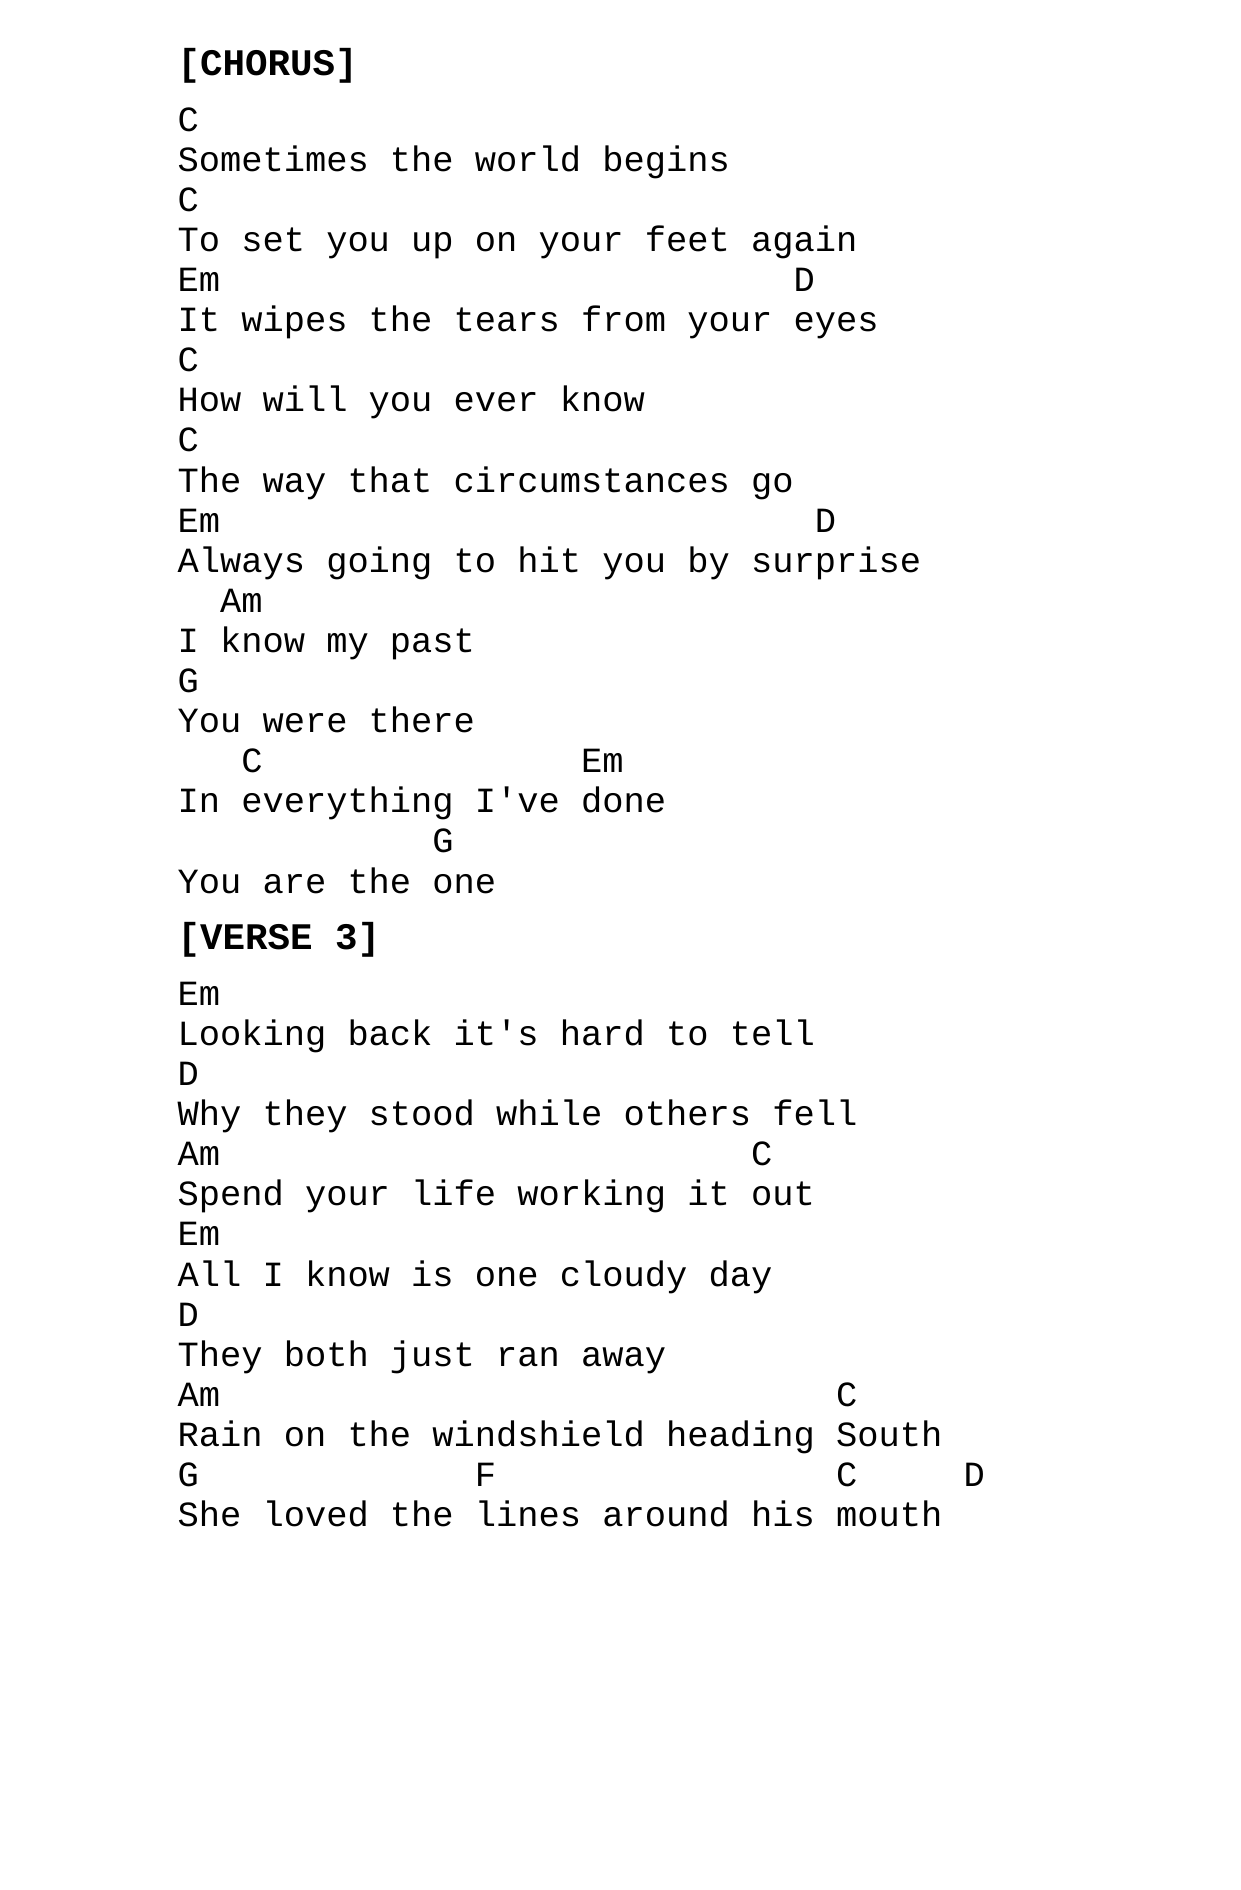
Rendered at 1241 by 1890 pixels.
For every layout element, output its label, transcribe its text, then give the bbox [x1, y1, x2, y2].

text C [177, 102, 1196, 142]
text G [177, 823, 1196, 863]
text Looking back it's hard to tell [177, 1016, 1196, 1056]
text Why they stood while others fell [177, 1096, 1196, 1136]
text Sometimes the world begins [177, 142, 1196, 182]
text C [177, 342, 1196, 382]
text Spend your life working it out [177, 1176, 1196, 1216]
text She loved the lines around his mouth [177, 1497, 1196, 1537]
text Em D [177, 503, 1196, 543]
text G F C D [177, 1457, 1196, 1497]
text Am [177, 583, 1196, 623]
text C [177, 422, 1196, 462]
text To set you up on your feet again [177, 222, 1196, 262]
text C Em [177, 743, 1196, 783]
text G [177, 663, 1196, 703]
text In everything I've done [177, 783, 1196, 823]
text Am C [177, 1136, 1196, 1176]
text Em [177, 976, 1196, 1016]
subtitle [VERSE 3] [177, 918, 1196, 961]
text Rain on the windshield heading South [177, 1417, 1196, 1457]
text You were there [177, 703, 1196, 743]
text How will you ever know [177, 382, 1196, 422]
text I know my past [177, 623, 1196, 663]
text The way that circumstances go [177, 462, 1196, 503]
text Em [177, 1216, 1196, 1256]
text C [177, 182, 1196, 222]
text D [177, 1297, 1196, 1337]
text It wipes the tears from your eyes [177, 302, 1196, 342]
text D [177, 1056, 1196, 1096]
text All I know is one cloudy day [177, 1256, 1196, 1297]
text Always going to hit you by surprise [177, 543, 1196, 583]
subtitle [CHORUS] [177, 44, 1196, 87]
text Am C [177, 1377, 1196, 1417]
text Em D [177, 262, 1196, 302]
text You are the one [177, 863, 1196, 904]
text They both just ran away [177, 1337, 1196, 1377]
